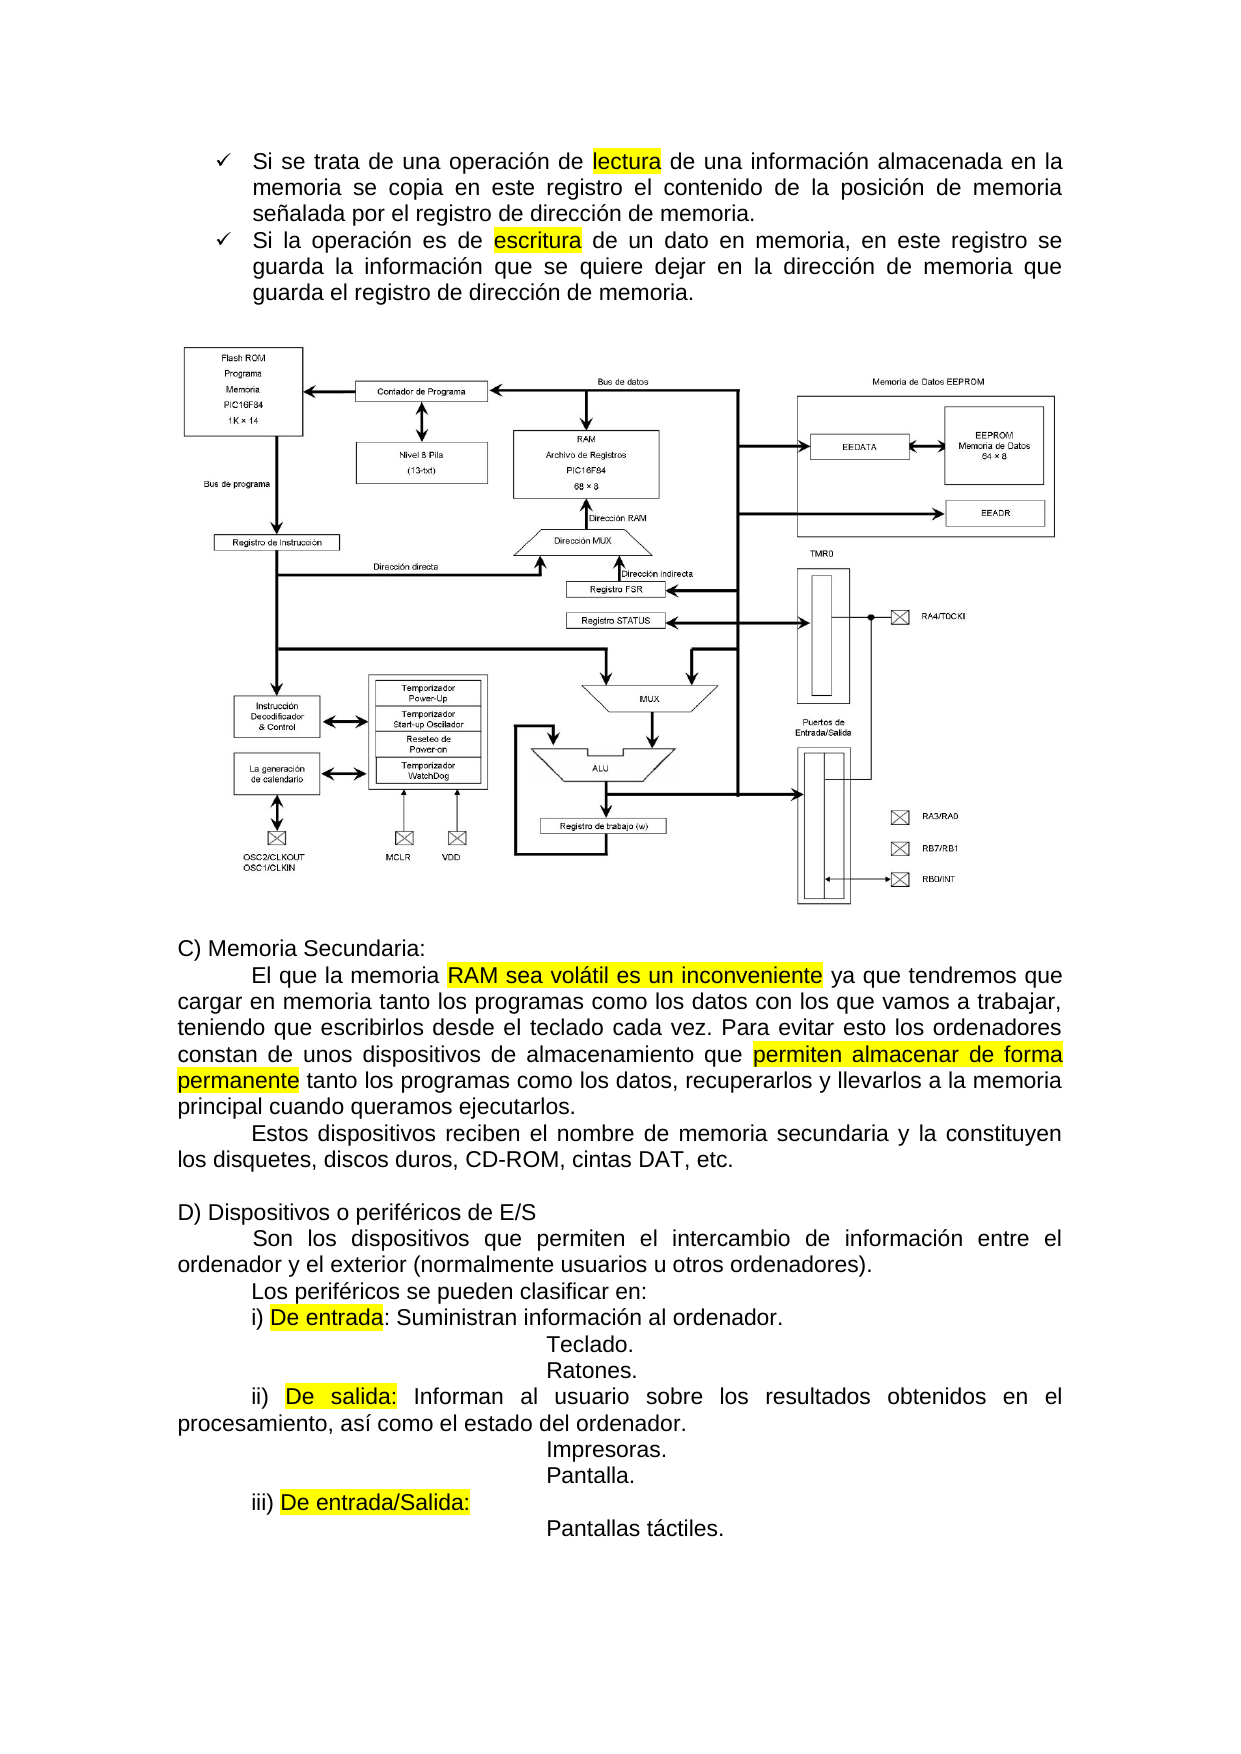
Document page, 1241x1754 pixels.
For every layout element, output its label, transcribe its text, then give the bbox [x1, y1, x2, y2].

text Estos dispositivos reciben el nombre de memoria secundaria y la constituyen los disquetes, discos duros, CD-ROM, cintas DAT, etc. [177, 1120, 1063, 1172]
list Si la operación es de escritura de un dato en memoria, en este registro se guarda la información que se quiere dejar en la dirección de memoria que guarda el registro de dirección de memoria. [215, 227, 1063, 306]
text Ratones. [177, 1357, 1063, 1383]
text C) Memoria Secundaria: [177, 935, 1063, 962]
text iii) De entrada/Salida: [177, 1489, 1063, 1515]
text i) De entrada: Suministran información al ordenador. [177, 1304, 1063, 1331]
text D) Dispositivos o periféricos de E/S [177, 1199, 1063, 1225]
text Son los dispositivos que permiten el intercambio de información entre el ordenador y el exterior (normalmente usuarios u otros ordenadores). [177, 1225, 1063, 1278]
text Teclado. [177, 1331, 1063, 1357]
text El que la memoria RAM sea volátil es un inconveniente ya que tendremos que cargar en memoria tanto los programas como los datos con los que vamos a trabajar, teniendo que escribirlos desde el teclado cada vez. Para evitar esto los ordenadores constan de unos dispositivos de almacenamiento que permiten almacenar de forma permanente tanto los programas como los datos, recuperarlos y llevarlos a la memoria principal cuando queramos ejecutarlos. [177, 962, 1063, 1120]
text ii) De salida: Informan al usuario sobre los resultados obtenidos en el procesamiento, así como el estado del ordenador. [177, 1383, 1063, 1436]
text Pantallas táctiles. [177, 1515, 1063, 1541]
text Pantalla. [177, 1462, 1063, 1489]
text Los periféricos se pueden clasificar en: [177, 1278, 1063, 1304]
list Si se trata de una operación de lectura de una información almacenada en la memoria se copia en este registro el contenido de la posición de memoria señalada por el registro de dirección de memoria. [215, 148, 1063, 227]
text Impresoras. [177, 1436, 1063, 1462]
